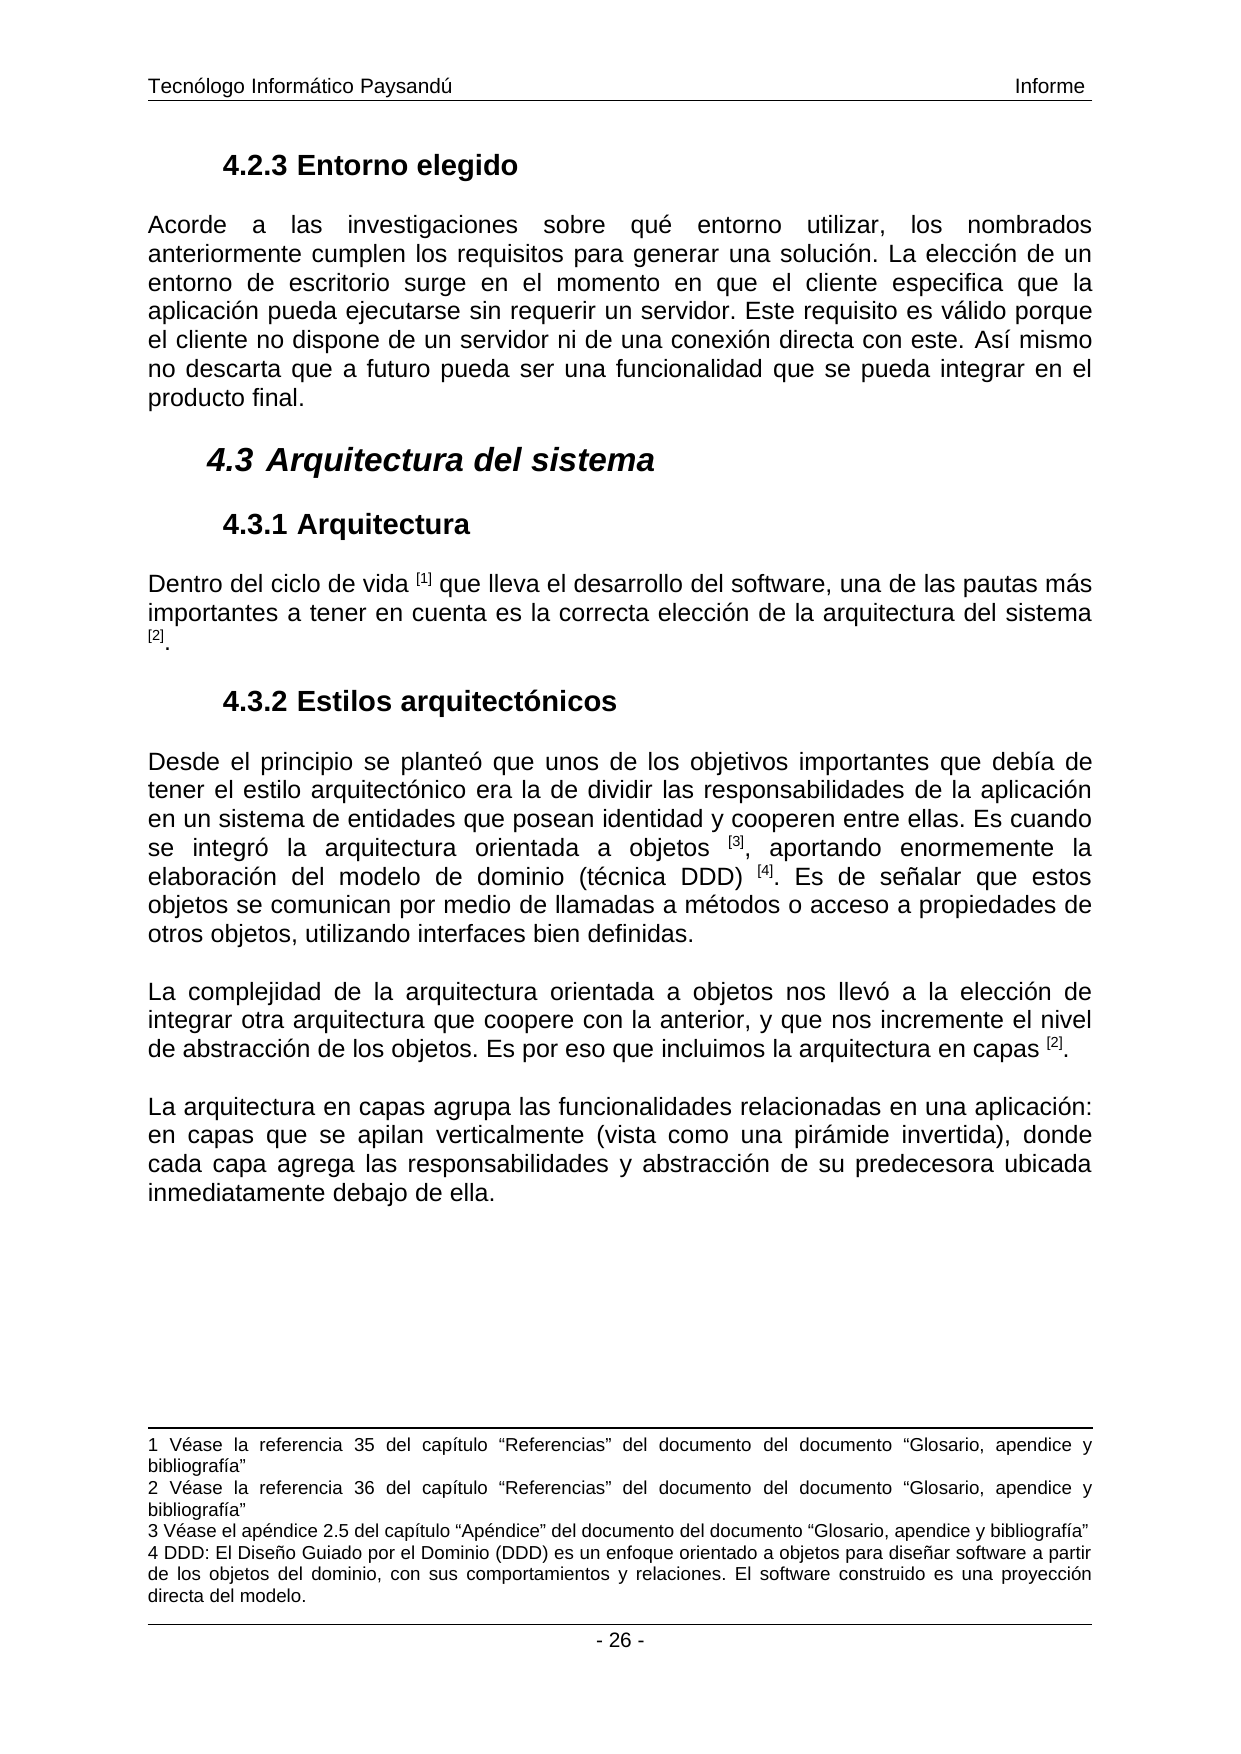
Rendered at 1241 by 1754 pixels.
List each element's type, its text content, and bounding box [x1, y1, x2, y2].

subtitle Arquitectura del sistema [207, 440, 1092, 478]
subtitle Arquitectura [223, 507, 1092, 541]
text Dentro del ciclo de vida [] que lleva el desarrollo del software, una de las pautas más importantes a tener en cuenta es la correcta elección de la arquitectura del sistema []. [148, 569, 1092, 656]
text Desde el principio se planteó que unos de los objetivos importantes que debía de tener el estilo arquitectónico era la de dividir las responsabilidades de la aplicación en un sistema de entidades que posean identidad y cooperen entre ellas. Es cuando se integró la arquitectura orientada a objetos [], aportando enormemente la elaboración del modelo de dominio (técnica DDD) []. Es de señalar que estos objetos se comunican por medio de llamadas a métodos o acceso a propiedades de otros objetos, utilizando interfaces bien definidas. [148, 747, 1092, 948]
subtitle Estilos arquitectónicos [223, 684, 1092, 718]
subtitle Entorno elegido [223, 148, 1092, 181]
text Acorde a las investigaciones sobre qué entorno utilizar, los nombrados anteriormente cumplen los requisitos para generar una solución. La elección de un entorno de escritorio surge en el momento en que el cliente especifica que la aplicación pueda ejecutarse sin requerir un servidor. Este requisito es válido porque el cliente no dispone de un servidor ni de una conexión directa con este. Así mismo no descarta que a futuro pueda ser una funcionalidad que se pueda integrar en el producto final. [148, 210, 1092, 411]
text La arquitectura en capas agrupa las funcionalidades relacionadas en una aplicación: en capas que se apilan verticalmente (vista como una pirámide invertida), donde cada capa agrega las responsabilidades y abstracción de su predecesora ubicada inmediatamente debajo de ella. [148, 1092, 1092, 1207]
text La complejidad de la arquitectura orientada a objetos nos llevó a la elección de integrar otra arquitectura que coopere con la anterior, y que nos incremente el nivel de abstracción de los objetos. Es por eso que incluimos la arquitectura en capas [2]. [148, 977, 1092, 1063]
text Véase el apéndice 2.5 del capítulo “Apéndice” del documento del documento “Glosario, apendice y bibliografía” [148, 1520, 1092, 1542]
text DDD: El Diseño Guiado por el Dominio (DDD) es un enfoque orientado a objetos para diseñar software a partir de los objetos del dominio, con sus comportamientos y relaciones. El software construido es una proyección directa del modelo. [148, 1542, 1092, 1606]
text Véase la referencia 36 del capítulo “Referencias” del documento del documento “Glosario, apendice y bibliografía” [148, 1477, 1092, 1520]
text Véase la referencia 35 del capítulo “Referencias” del documento del documento “Glosario, apendice y bibliografía” [148, 1434, 1092, 1477]
